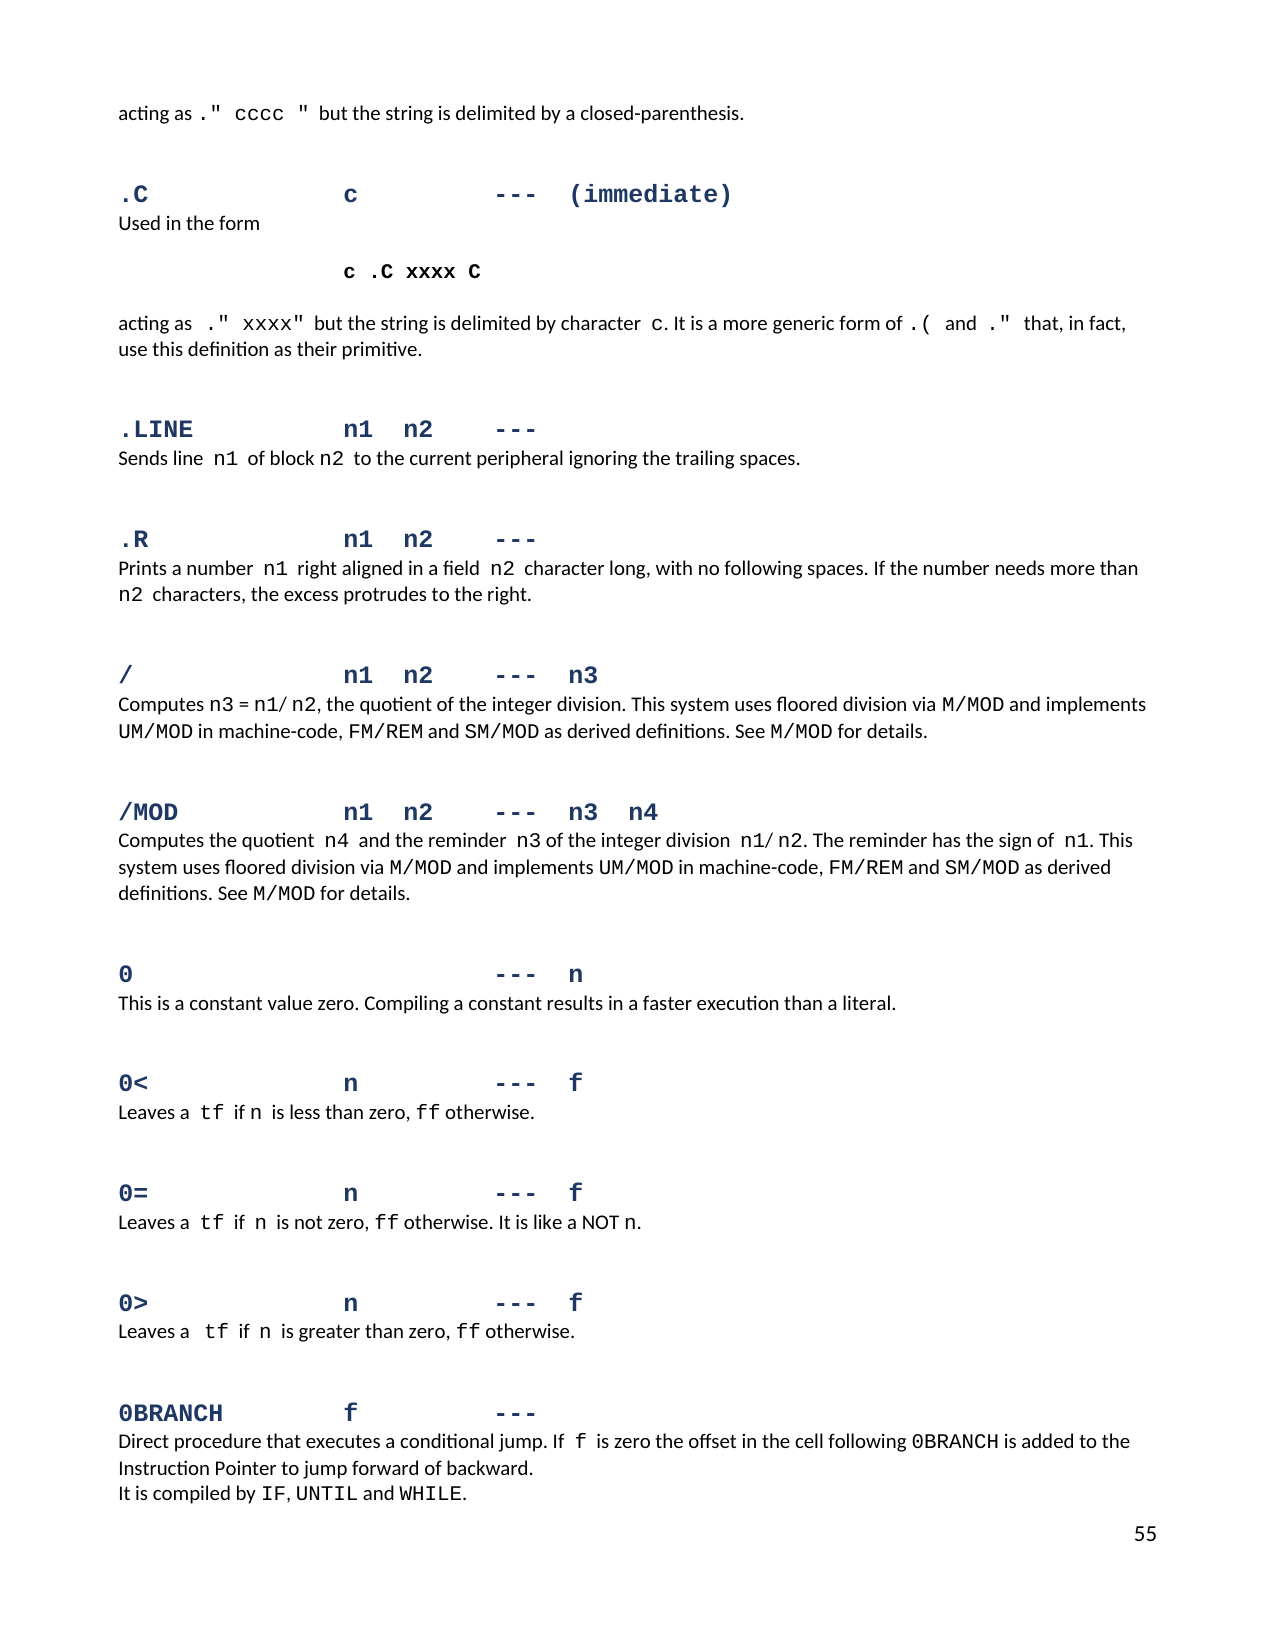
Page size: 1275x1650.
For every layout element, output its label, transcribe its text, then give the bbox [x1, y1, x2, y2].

text Direct procedure that executes a conditional jump. If f is zero the offset in the cell following 0BRANCH is added to the Instruction Pointer to jump forward of backward. [118, 1428, 1157, 1480]
subtitle / n1 n2 --- n3 [118, 663, 1157, 691]
subtitle 0= n --- f [118, 1181, 1157, 1209]
text acting as ." xxxx" but the string is delimited by character c. It is a more generic form of .( and ." that, in fact, use this definition as their primitive. [118, 310, 1157, 362]
subtitle 0 --- n [118, 962, 1157, 990]
subtitle 0BRANCH f --- [118, 1400, 1157, 1428]
subtitle /MOD n1 n2 --- n3 n4 [118, 799, 1157, 828]
text Leaves a tf if n is greater than zero, ff otherwise. [118, 1319, 1157, 1345]
text Computes n3 = n1/ n2, the quotient of the integer division. This system uses floored division via M/MOD and implements UM/MOD in machine-code, FM/REM and SM/MOD as derived definitions. See M/MOD for details. [118, 691, 1157, 744]
text It is compiled by IF, UNTIL and WHILE. [118, 1480, 1157, 1507]
text acting as ." cccc " but the string is delimited by a closed-parenthesis. [118, 100, 1157, 127]
text Computes the quotient n4 and the reminder n3 of the integer division n1/ n2. The reminder has the sign of n1. This system uses floored division via M/MOD and implements UM/MOD in machine-code, FM/REM and SM/MOD as derived definitions. See M/MOD for details. [118, 828, 1157, 907]
text Used in the form [118, 210, 1157, 236]
subtitle .R n1 n2 --- [118, 527, 1157, 555]
subtitle .C c --- (immediate) [118, 182, 1157, 210]
text Leaves a tf if n is not zero, ff otherwise. It is like a NOT n. [118, 1209, 1157, 1235]
subtitle .LINE n1 n2 --- [118, 417, 1157, 445]
text This is a constant value zero. Compiling a constant results in a faster execution than a literal. [118, 990, 1157, 1016]
text Leaves a tf if n is less than zero, ff otherwise. [118, 1099, 1157, 1126]
text Prints a number n1 right aligned in a field n2 character long, with no following spaces. If the number needs more than n2 characters, the excess protrudes to the right. [118, 555, 1157, 608]
text c .C xxxx C [118, 261, 1157, 285]
text Sends line n1 of block n2 to the current peripheral ignoring the trailing spaces. [118, 445, 1157, 472]
subtitle 0< n --- f [118, 1071, 1157, 1099]
subtitle 0> n --- f [118, 1290, 1157, 1319]
